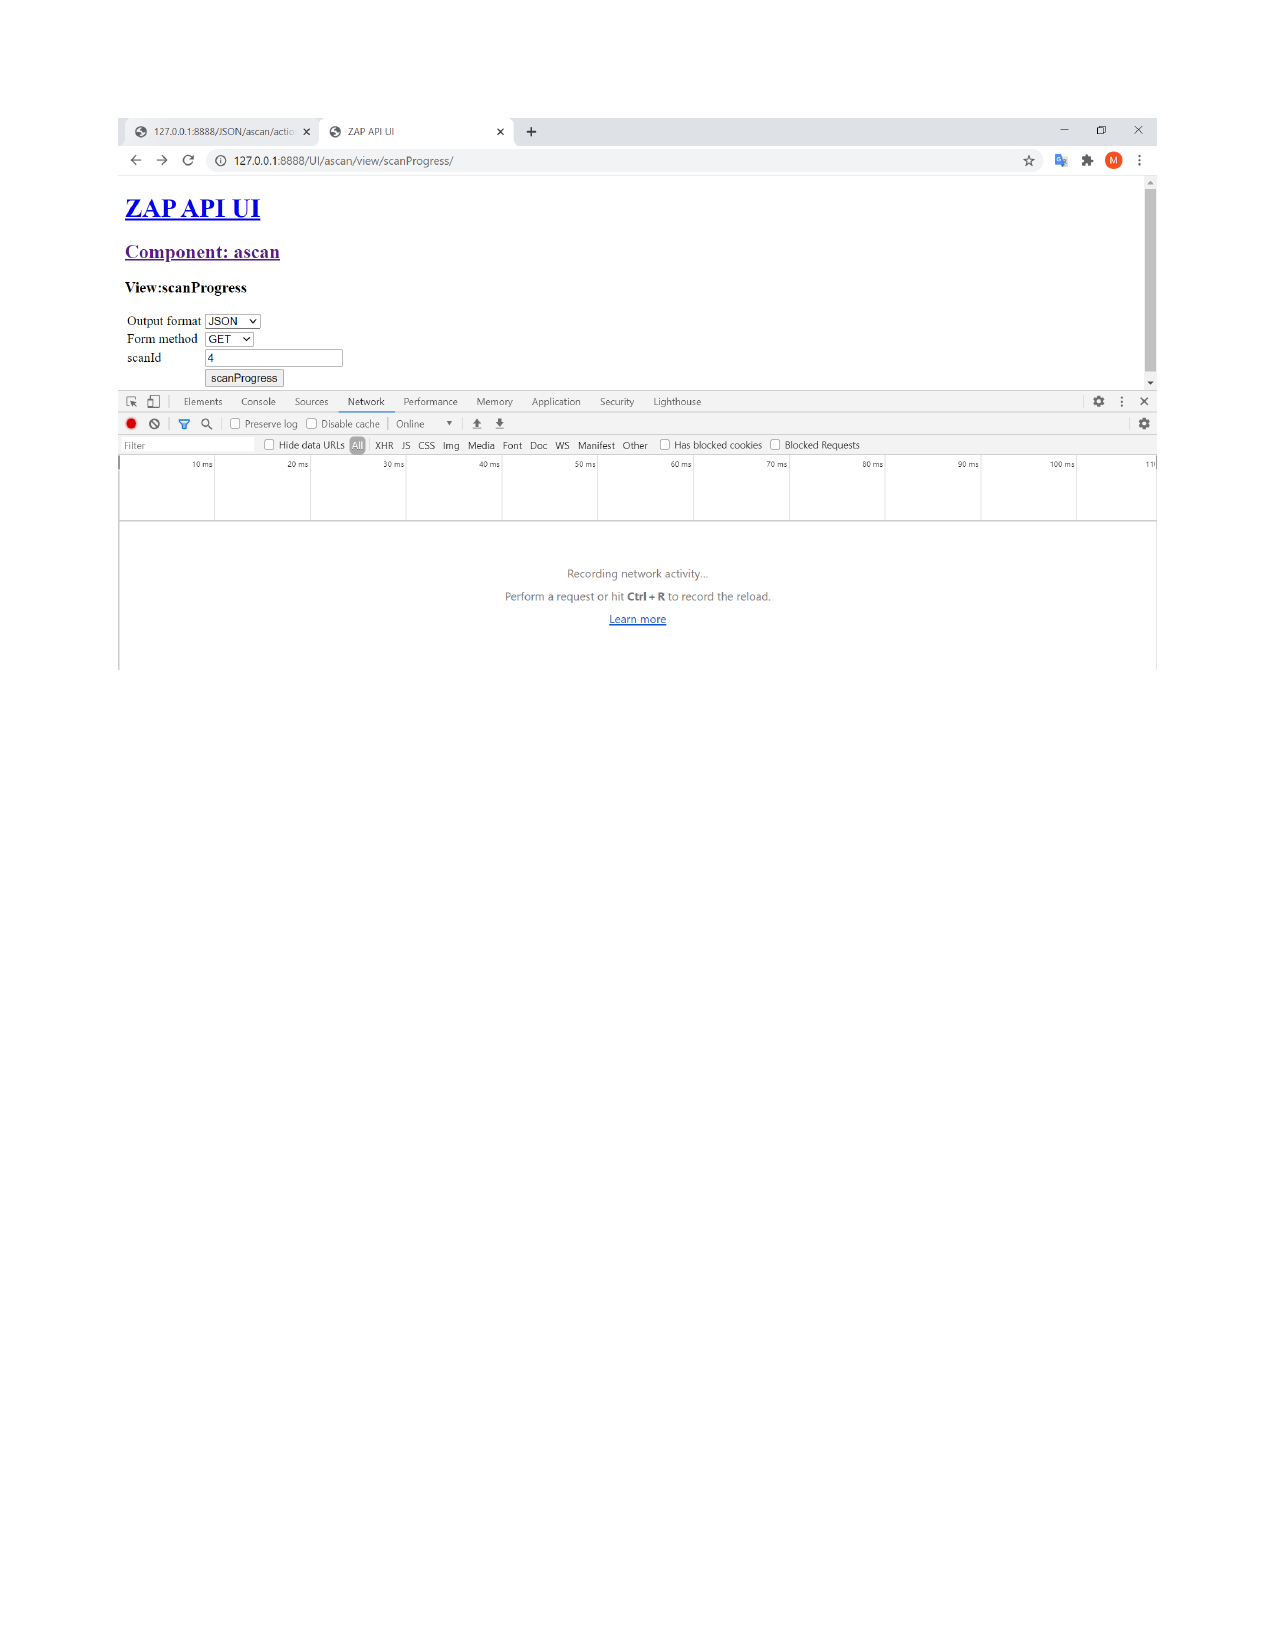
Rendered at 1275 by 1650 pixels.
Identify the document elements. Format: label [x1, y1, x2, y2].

picture [118, 118, 1157, 670]
